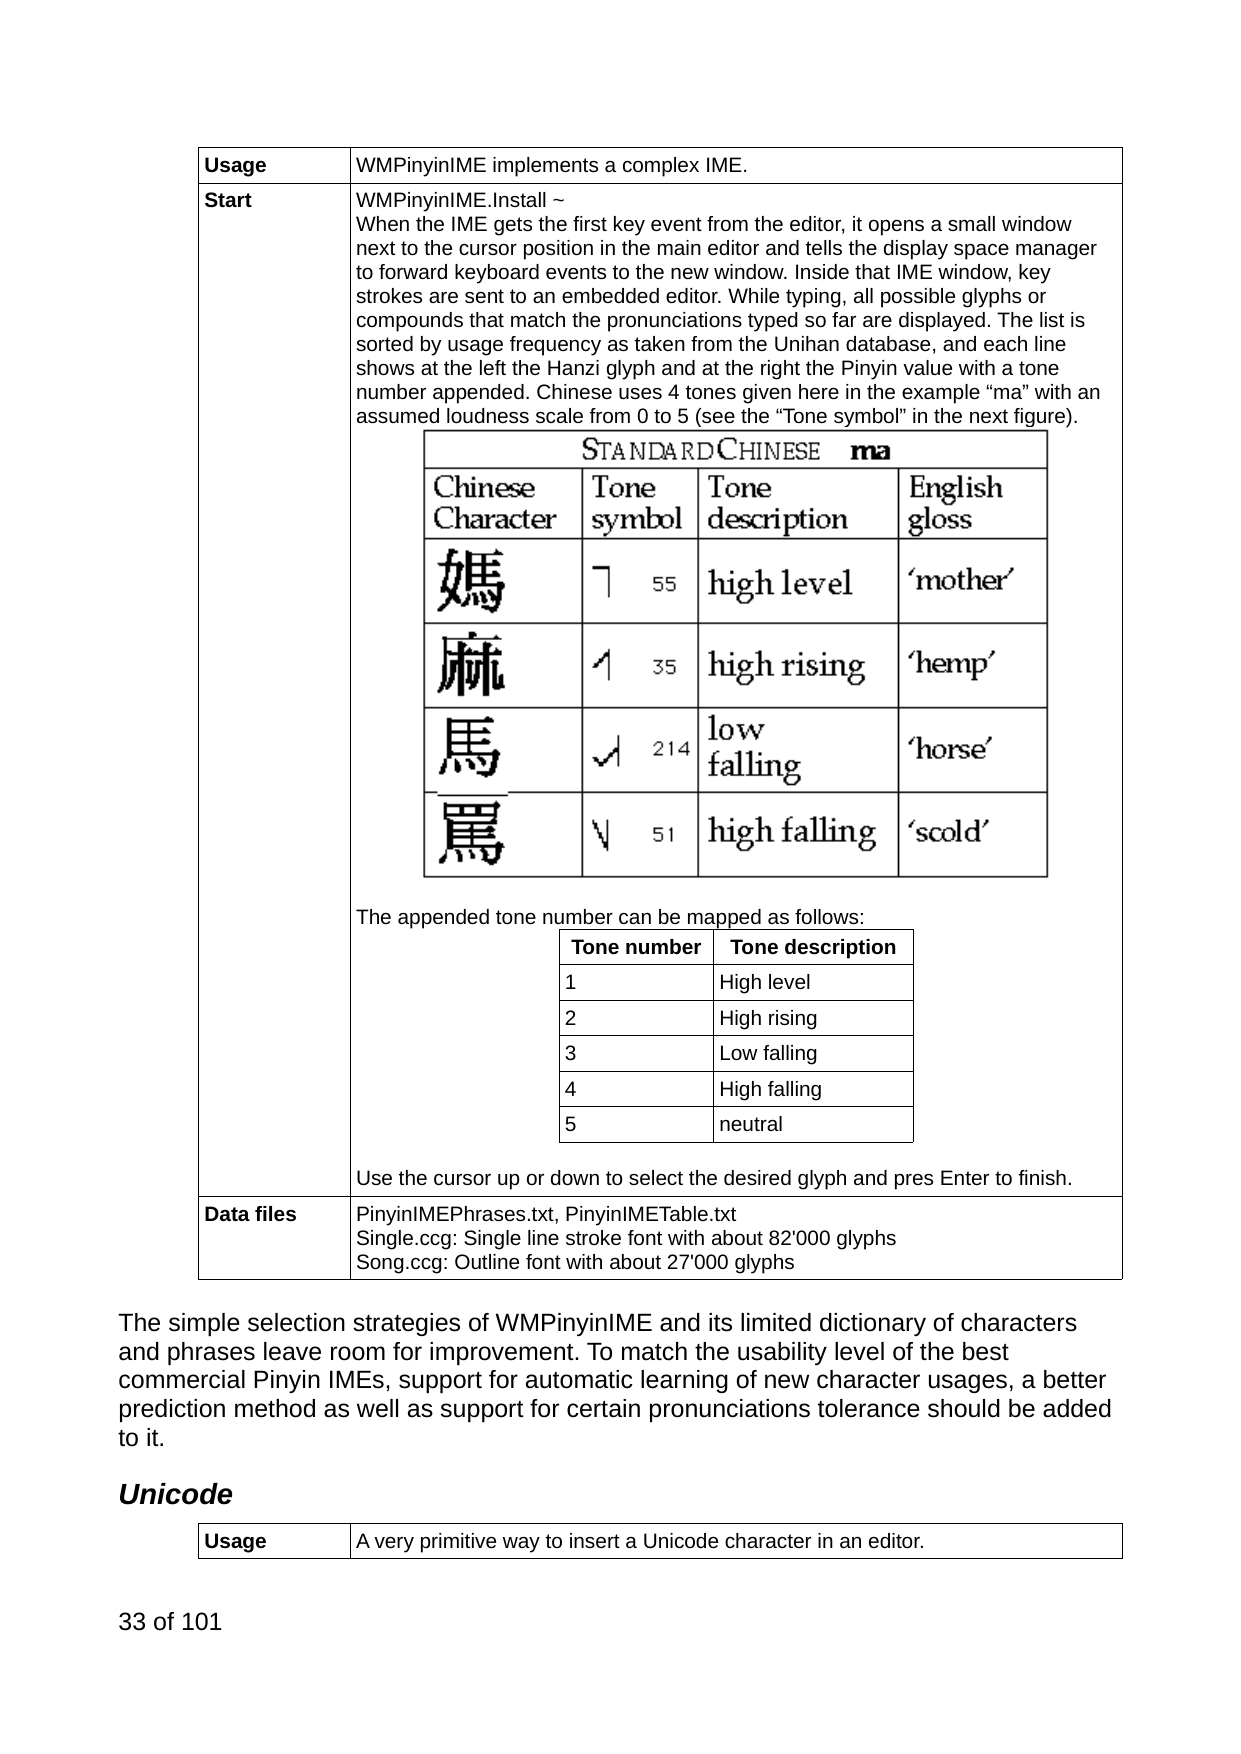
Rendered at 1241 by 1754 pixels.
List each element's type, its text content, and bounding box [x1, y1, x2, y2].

table_header WMPinyinIME implements a complex IME. [351, 148, 1122, 182]
subtitle Unicode [118, 1477, 1122, 1510]
table_cell Start [199, 184, 350, 1196]
picture [419, 427, 1053, 881]
table_cell PinyinIMEPhrases.txt, PinyinIMETable.txt Single.ccg: Single line stroke font with about 82'000 glyphs Song.ccg: Outline font with about 27'000 glyphs [351, 1197, 1122, 1279]
table_cell neutral [714, 1107, 913, 1142]
table_header Tone description [714, 930, 913, 964]
table_cell 1 [560, 965, 713, 1000]
table_cell High rising [714, 1001, 913, 1035]
table_header Usage [199, 1524, 350, 1558]
text The simple selection strategies of WMPinyinIME and its limited dictionary of characters and phrases leave room for improvement. To match the usability level of the best commercial Pinyin IMEs, support for automatic learning of new character usages, a better prediction method as well as support for certain pronunciations tolerance should be added to it. [118, 1308, 1122, 1452]
table_cell 2 [560, 1001, 713, 1035]
table_cell High level [714, 965, 913, 1000]
table_header Tone number [560, 930, 713, 964]
table_header A very primitive way to insert a Unicode character in an editor. [351, 1524, 1122, 1558]
table_cell Low falling [714, 1036, 913, 1071]
table_header Usage [199, 148, 350, 182]
table_cell WMPinyinIME.Install ~ When the IME gets the first key event from the editor, it opens a small window next to the cursor position in the main editor and tells the display space manager to forward keyboard events to the new window. Inside that IME window, key strokes are sent to an embedded editor. While typing, all possible glyphs or compounds that match the pronunciations typed so far are displayed. The list is sorted by usage frequency as taken from the Unihan database, and each line shows at the left the Hanzi glyph and at the right the Pinyin value with a tone number appended. Chinese uses 4 tones given here in the example “ma” with an assumed loudness scale from 0 to 5 (see the “Tone symbol” in the next figure). The appended tone number can be mapped as follows: Use the cursor up or down to select the desired glyph and pres Enter to finish. [351, 184, 1122, 1196]
table_cell 5 [560, 1107, 713, 1142]
table_cell 4 [560, 1072, 713, 1106]
table_cell Data files [199, 1197, 350, 1279]
table_cell 3 [560, 1036, 713, 1071]
table_cell High falling [714, 1072, 913, 1106]
